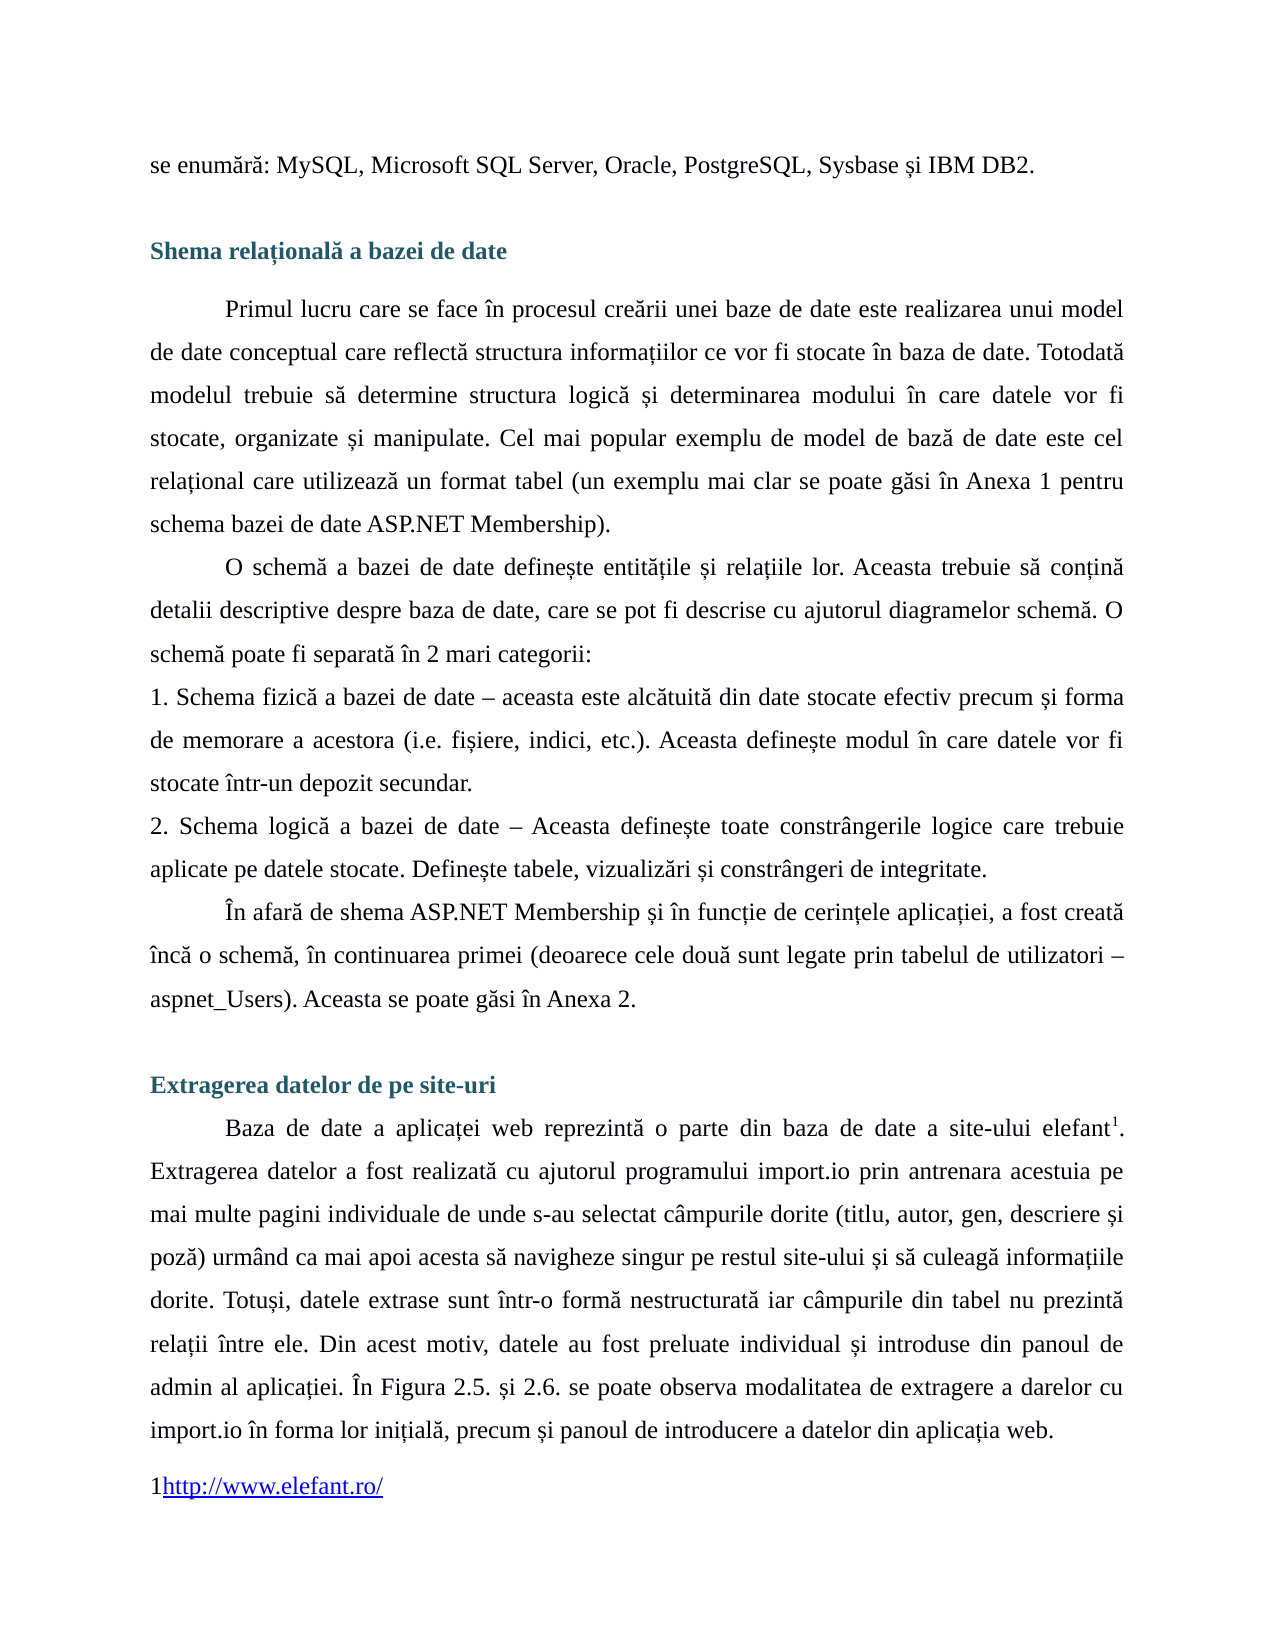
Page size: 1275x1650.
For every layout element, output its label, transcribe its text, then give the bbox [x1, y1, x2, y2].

text 1. Schema fizică a bazei de date – aceasta este alcătuită din date stocate efectiv precum și forma de memorare a acestora (i.e. fișiere, indici, etc.). Aceasta definește modul în care datele vor fi stocate într-un depozit secundar. [150, 682, 1125, 797]
text Baza de date a aplicaței web reprezintă o parte din baza de date a site-ului elefant. Extragerea datelor a fost realizată cu ajutorul programului import.io prin antrenara acestuia pe mai multe pagini individuale de unde s-au selectat câmpurile dorite (titlu, autor, gen, descriere și poză) urmând ca mai apoi acesta să navigheze singur pe restul site-ului și să culeagă informațiile dorite. Totuși, datele extrase sunt într-o formă nestructurată iar câmpurile din tabel nu prezintă relații între ele. Din acest motiv, datele au fost preluate individual și introduse din panoul de admin al aplicației. În Figura 2.5. și 2.6. se poate observa modalitatea de extragere a darelor cu import.io în forma lor inițială, precum și panoul de introducere a datelor din aplicația web. [150, 1113, 1125, 1444]
text O schemă a bazei de date definește entitățile și relațiile lor. Aceasta trebuie să conțină detalii descriptive despre baza de date, care se pot fi descrise cu ajutorul diagramelor schemă. O schemă poate fi separată în 2 mari categorii: [150, 552, 1125, 667]
text Primul lucru care se face în procesul creării unei baze de date este realizarea unui model de date conceptual care reflectă structura informațiilor ce vor fi stocate în baza de date. Totodată modelul trebuie să determine structura logică și determinarea modului în care datele vor fi stocate, organizate și manipulate. Cel mai popular exemplu de model de bază de date este cel relațional care utilizează un format tabel (un exemplu mai clar se poate găsi în Anexa 1 pentru schema bazei de date ASP.NET Membership). [150, 294, 1125, 538]
text se enumără: MySQL, Microsoft SQL Server, Oracle, PostgreSQL, Sysbase și IBM DB2. [150, 150, 1125, 179]
text 2. Schema logică a bazei de date – Aceasta definește toate constrângerile logice care trebuie aplicate pe datele stocate. Definește tabele, vizualizări și constrângeri de integritate. [150, 811, 1125, 883]
text În afară de shema ASP.NET Membership și în funcție de cerințele aplicației, a fost creată încă o schemă, în continuarea primei (deoarece cele două sunt legate prin tabelul de utilizatori – aspnet_Users). Aceasta se poate găsi în Anexa 2. [150, 897, 1125, 1012]
text http://www.elefant.ro/ [150, 1471, 1125, 1500]
text Extragerea datelor de pe site-uri [150, 1070, 1125, 1099]
text Shema relațională a bazei de date [150, 236, 1125, 265]
